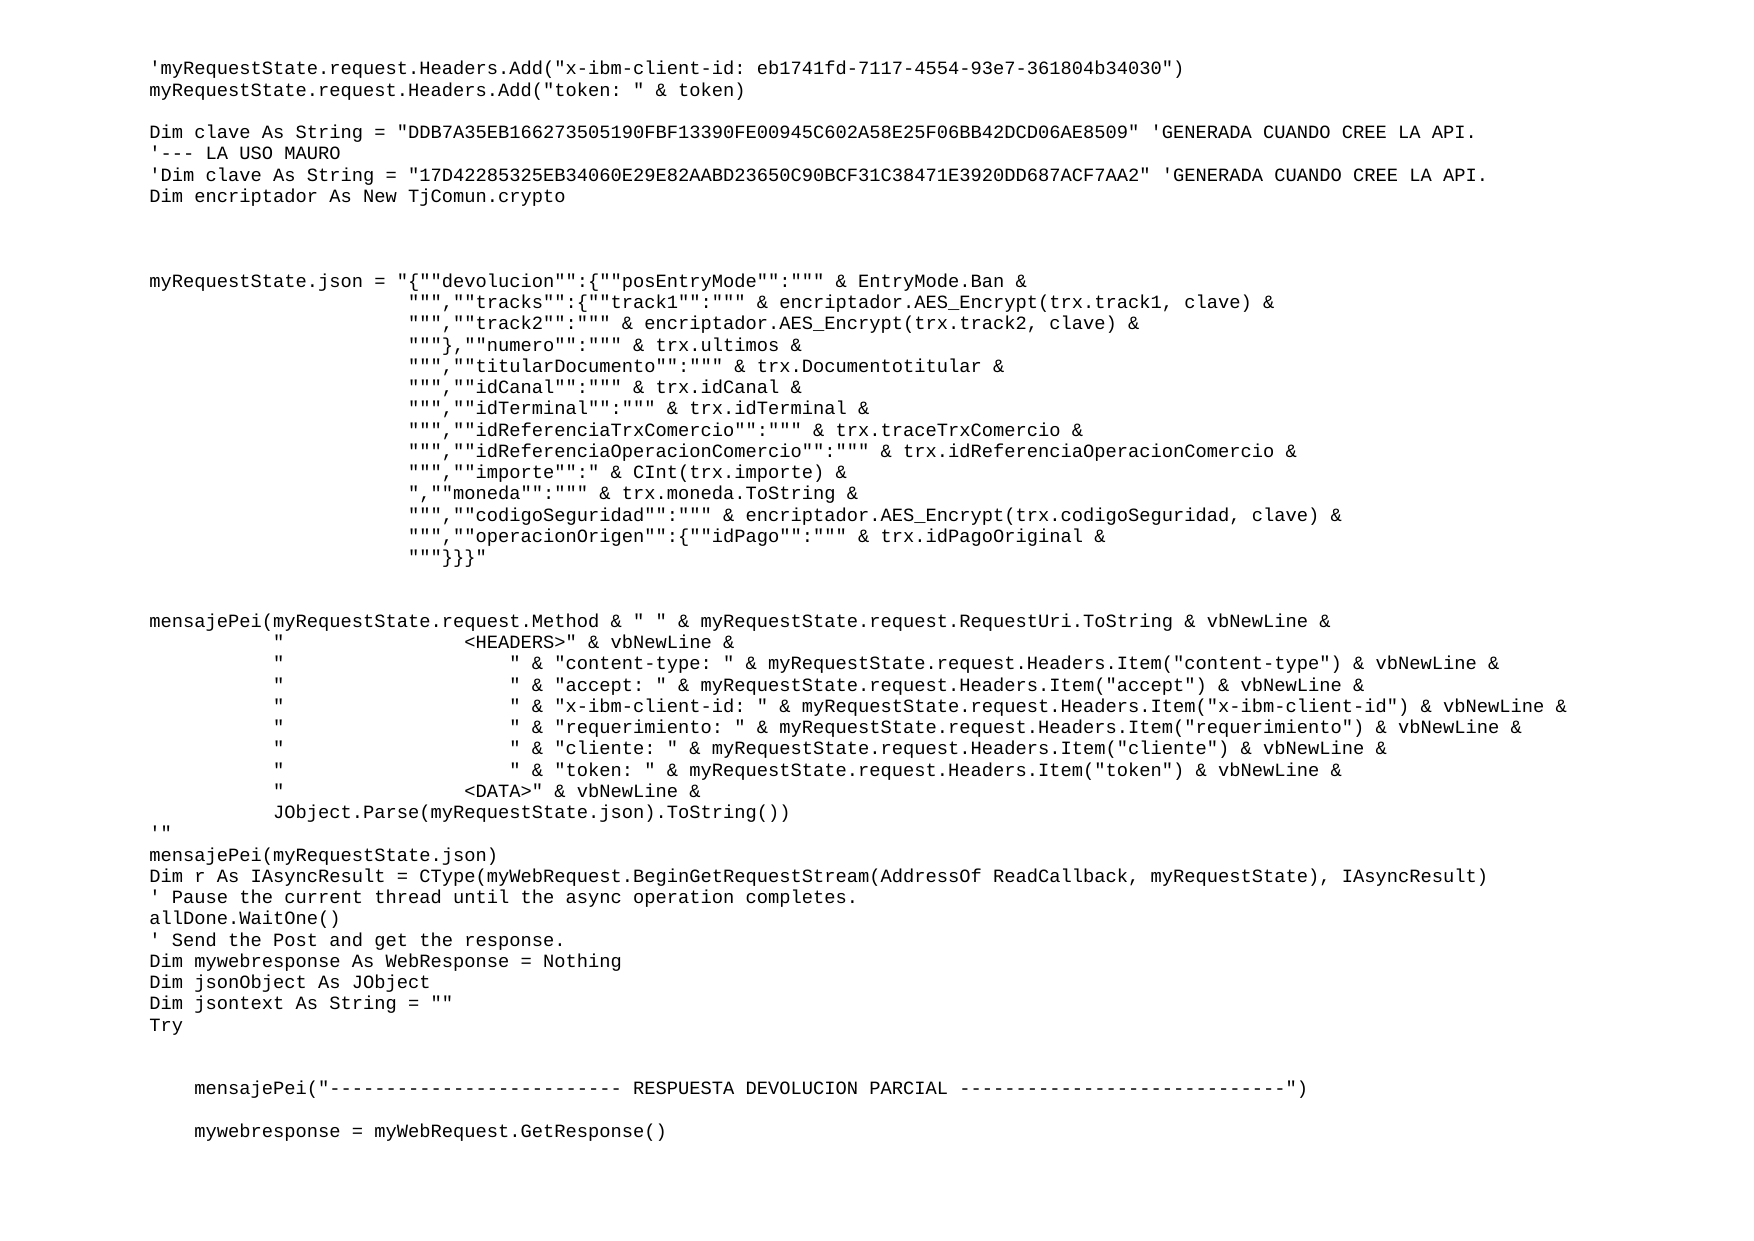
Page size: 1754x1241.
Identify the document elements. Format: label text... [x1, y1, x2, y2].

text myRequestState.request.Headers.Add("token: " & token) [59, 80, 1695, 102]
text """,""tracks"":{""track1"":""" & encriptador.AES_Encrypt(trx.track1, clave) & [59, 293, 1695, 314]
text Dim clave As String = "DDB7A35EB166273505190FBF13390FE00945C602A58E25F06BB42DCD06AE8509" 'GENERADA CUANDO CREE LA API. [59, 123, 1695, 144]
text Dim jsonObject As JObject [59, 973, 1695, 994]
text mensajePei(myRequestState.json) [59, 845, 1695, 867]
text Try [59, 1015, 1695, 1037]
text " <DATA>" & vbNewLine & [59, 782, 1695, 803]
text ' Pause the current thread until the async operation completes. [59, 888, 1695, 909]
text myRequestState.json = "{""devolucion"":{""posEntryMode"":""" & EntryMode.Ban & [59, 272, 1695, 293]
text """,""idTerminal"":""" & trx.idTerminal & [59, 399, 1695, 420]
text '" [59, 824, 1695, 845]
text """,""track2"":""" & encriptador.AES_Encrypt(trx.track2, clave) & [59, 314, 1695, 335]
text 'myRequestState.request.Headers.Add("x-ibm-client-id: eb1741fd-7117-4554-93e7-361804b34030") [59, 59, 1695, 80]
text mensajePei(myRequestState.request.Method & " " & myRequestState.request.RequestUri.ToString & vbNewLine & [59, 612, 1695, 633]
text """,""titularDocumento"":""" & trx.Documentotitular & [59, 357, 1695, 378]
text Dim jsontext As String = "" [59, 994, 1695, 1015]
text 'Dim clave As String = "17D42285325EB34060E29E82AABD23650C90BCF31C38471E3920DD687ACF7AA2" 'GENERADA CUANDO CREE LA API. [59, 165, 1695, 187]
text Dim encriptador As New TjComun.crypto [59, 187, 1695, 208]
text """,""idReferenciaTrxComercio"":""" & trx.traceTrxComercio & [59, 420, 1695, 442]
text Dim r As IAsyncResult = CType(myWebRequest.BeginGetRequestStream(AddressOf ReadCallback, myRequestState), IAsyncResult) [59, 867, 1695, 888]
text " <HEADERS>" & vbNewLine & [59, 633, 1695, 654]
text """,""codigoSeguridad"":""" & encriptador.AES_Encrypt(trx.codigoSeguridad, clave) & [59, 505, 1695, 527]
text """},""numero"":""" & trx.ultimos & [59, 335, 1695, 357]
text """,""importe"":" & CInt(trx.importe) & [59, 463, 1695, 484]
text " " & "cliente: " & myRequestState.request.Headers.Item("cliente") & vbNewLine & [59, 739, 1695, 760]
text """,""operacionOrigen"":{""idPago"":""" & trx.idPagoOriginal & [59, 527, 1695, 548]
text " " & "token: " & myRequestState.request.Headers.Item("token") & vbNewLine & [59, 760, 1695, 782]
text ",""moneda"":""" & trx.moneda.ToString & [59, 484, 1695, 505]
text """,""idCanal"":""" & trx.idCanal & [59, 378, 1695, 399]
text " " & "content-type: " & myRequestState.request.Headers.Item("content-type") & vbNewLine & [59, 654, 1695, 675]
text mywebresponse = myWebRequest.GetResponse() [59, 1122, 1695, 1143]
text mensajePei("-------------------------- RESPUESTA DEVOLUCION PARCIAL -----------------------------") [59, 1079, 1695, 1100]
text '--- LA USO MAURO [59, 144, 1695, 165]
text Dim mywebresponse As WebResponse = Nothing [59, 952, 1695, 973]
text allDone.WaitOne() [59, 909, 1695, 930]
text """}}}" [59, 548, 1695, 569]
text JObject.Parse(myRequestState.json).ToString()) [59, 803, 1695, 824]
text " " & "x-ibm-client-id: " & myRequestState.request.Headers.Item("x-ibm-client-id") & vbNewLine & [59, 697, 1695, 718]
text ' Send the Post and get the response. [59, 930, 1695, 952]
text """,""idReferenciaOperacionComercio"":""" & trx.idReferenciaOperacionComercio & [59, 442, 1695, 463]
text " " & "accept: " & myRequestState.request.Headers.Item("accept") & vbNewLine & [59, 675, 1695, 697]
text " " & "requerimiento: " & myRequestState.request.Headers.Item("requerimiento") & vbNewLine & [59, 718, 1695, 739]
